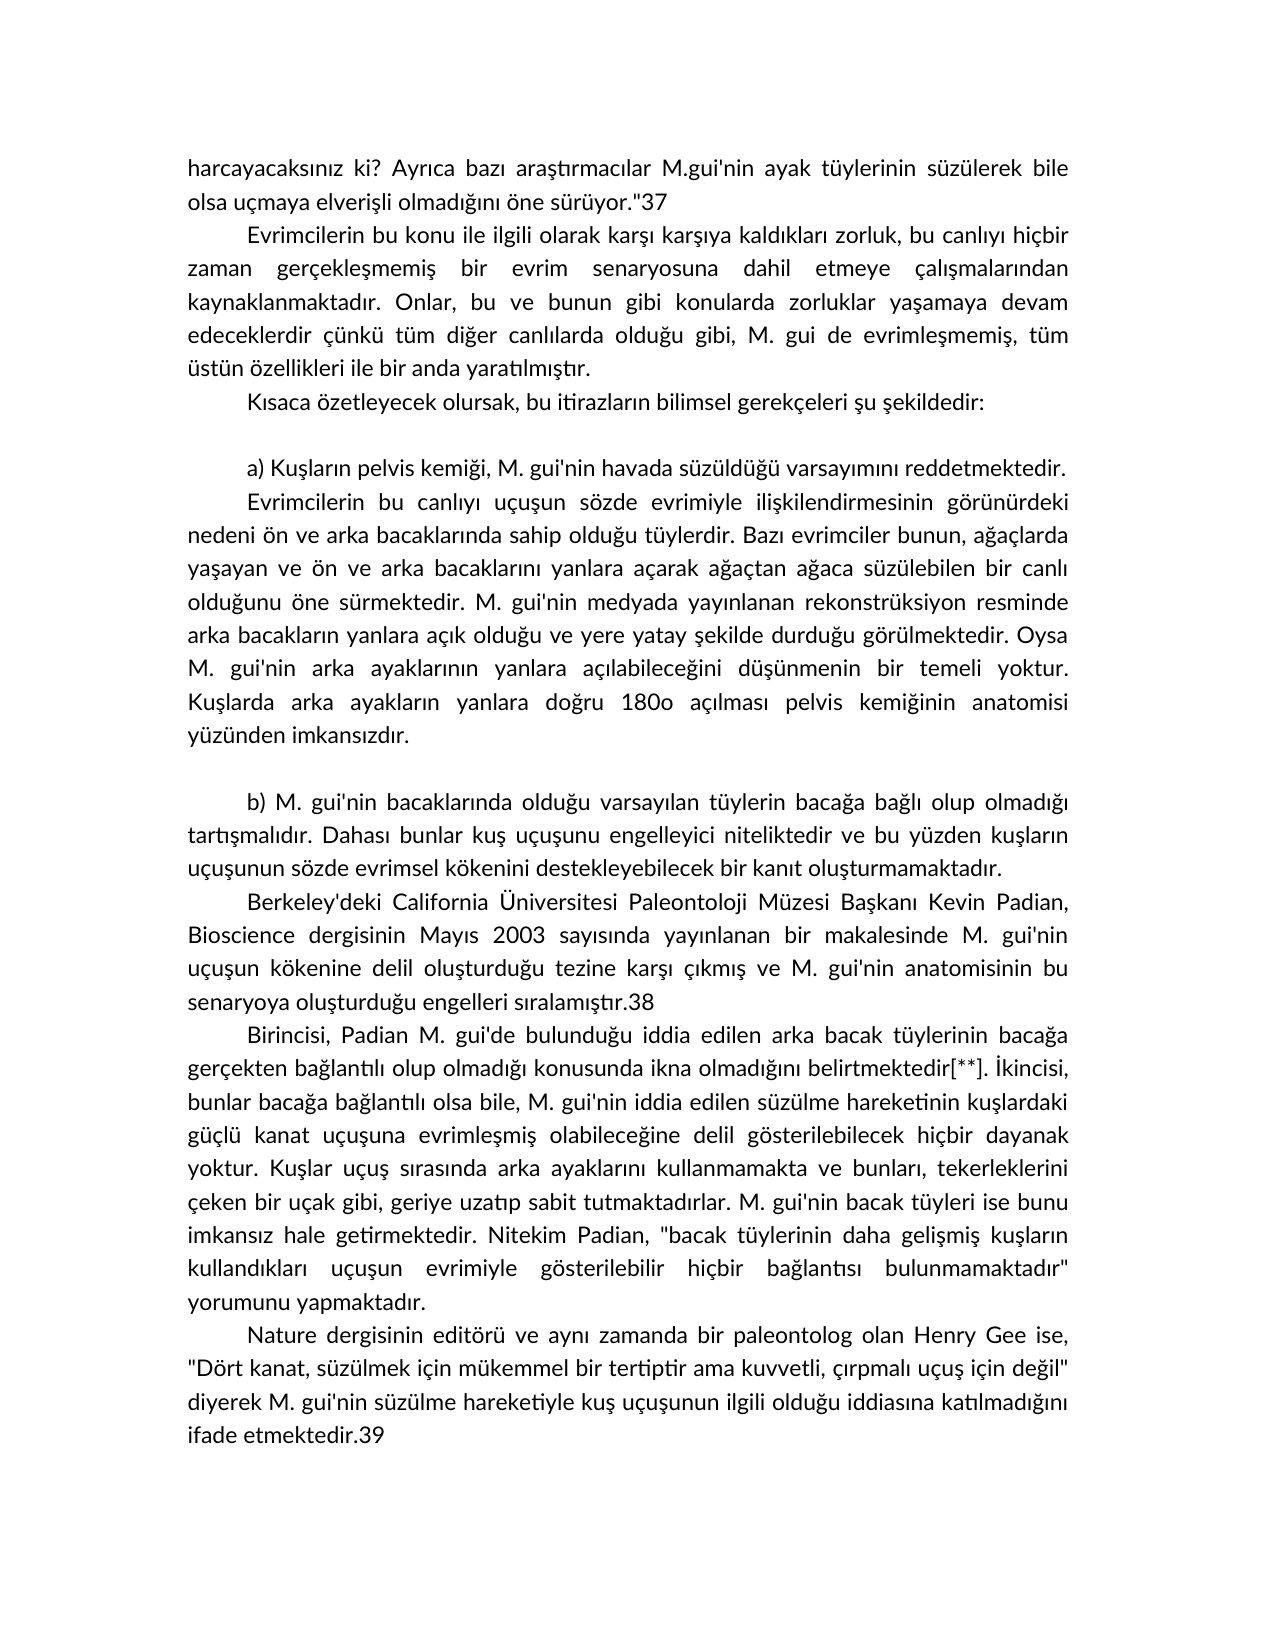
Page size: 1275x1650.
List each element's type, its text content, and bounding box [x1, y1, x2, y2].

text Evrimcilerin bu konu ile ilgili olarak karşı karşıya kaldıkları zorluk, bu canlıyı hiçbir zaman gerçekleşmemiş bir evrim senaryosuna dahil etmeye çalışmalarından kaynaklanmaktadır. Onlar, bu ve bunun gibi konularda zorluklar yaşamaya devam edeceklerdir çünkü tüm diğer canlılarda olduğu gibi, M. gui de evrimleşmemiş, tüm üstün özellikleri ile bir anda yaratılmıştır. [187, 217, 1070, 383]
text harcayacaksınız ki? Ayrıca bazı araştırmacılar M.gui'nin ayak tüylerinin süzülerek bile olsa uçmaya elverişli olmadığını öne sürüyor."37 [187, 150, 1070, 217]
text Birincisi, Padian M. gui'de bulunduğu iddia edilen arka bacak tüylerinin bacağa gerçekten bağlantılı olup olmadığı konusunda ikna olmadığını belirtmektedir[**]. İkincisi, bunlar bacağa bağlantılı olsa bile, M. gui'nin iddia edilen süzülme hareketinin kuşlardaki güçlü kanat uçuşuna evrimleşmiş olabileceğine delil gösterilebilecek hiçbir dayanak yoktur. Kuşlar uçuş sırasında arka ayaklarını kullanmamakta ve bunları, tekerleklerini çeken bir uçak gibi, geriye uzatıp sabit tutmaktadırlar. M. gui'nin bacak tüyleri ise bunu imkansız hale getirmektedir. Nitekim Padian, "bacak tüylerinin daha gelişmiş kuşların kullandıkları uçuşun evrimiyle gösterilebilir hiçbir bağlantısı bulunmamaktadır" yorumunu yapmaktadır. [187, 1017, 1070, 1317]
text b) M. gui'nin bacaklarında olduğu varsayılan tüylerin bacağa bağlı olup olmadığı tartışmalıdır. Dahası bunlar kuş uçuşunu engelleyici niteliktedir ve bu yüzden kuşların uçuşunun sözde evrimsel kökenini destekleyebilecek bir kanıt oluşturmamaktadır. [187, 783, 1070, 883]
text Nature dergisinin editörü ve aynı zamanda bir paleontolog olan Henry Gee ise, "Dört kanat, süzülmek için mükemmel bir tertiptir ama kuvvetli, çırpmalı uçuş için değil" diyerek M. gui'nin süzülme hareketiyle kuş uçuşunun ilgili olduğu iddiasına katılmadığını ifade etmektedir.39 [187, 1317, 1070, 1450]
text Evrimcilerin bu canlıyı uçuşun sözde evrimiyle ilişkilendirmesinin görünürdeki nedeni ön ve arka bacaklarında sahip olduğu tüylerdir. Bazı evrimciler bunun, ağaçlarda yaşayan ve ön ve arka bacaklarını yanlara açarak ağaçtan ağaca süzülebilen bir canlı olduğunu öne sürmektedir. M. gui'nin medyada yayınlanan rekonstrüksiyon resminde arka bacakların yanlara açık olduğu ve yere yatay şekilde durduğu görülmektedir. Oysa M. gui'nin arka ayaklarının yanlara açılabileceğini düşünmenin bir temeli yoktur. Kuşlarda arka ayakların yanlara doğru 180o açılması pelvis kemiğinin anatomisi yüzünden imkansızdır. [187, 483, 1070, 750]
text Kısaca özetleyecek olursak, bu itirazların bilimsel gerekçeleri şu şekildedir: [187, 383, 1070, 417]
text Berkeley'deki California Üniversitesi Paleontoloji Müzesi Başkanı Kevin Padian, Bioscience dergisinin Mayıs 2003 sayısında yayınlanan bir makalesinde M. gui'nin uçuşun kökenine delil oluşturduğu tezine karşı çıkmış ve M. gui'nin anatomisinin bu senaryoya oluşturduğu engelleri sıralamıştır.38 [187, 883, 1070, 1017]
text a) Kuşların pelvis kemiği, M. gui'nin havada süzüldüğü varsayımını reddetmektedir. [187, 450, 1070, 483]
